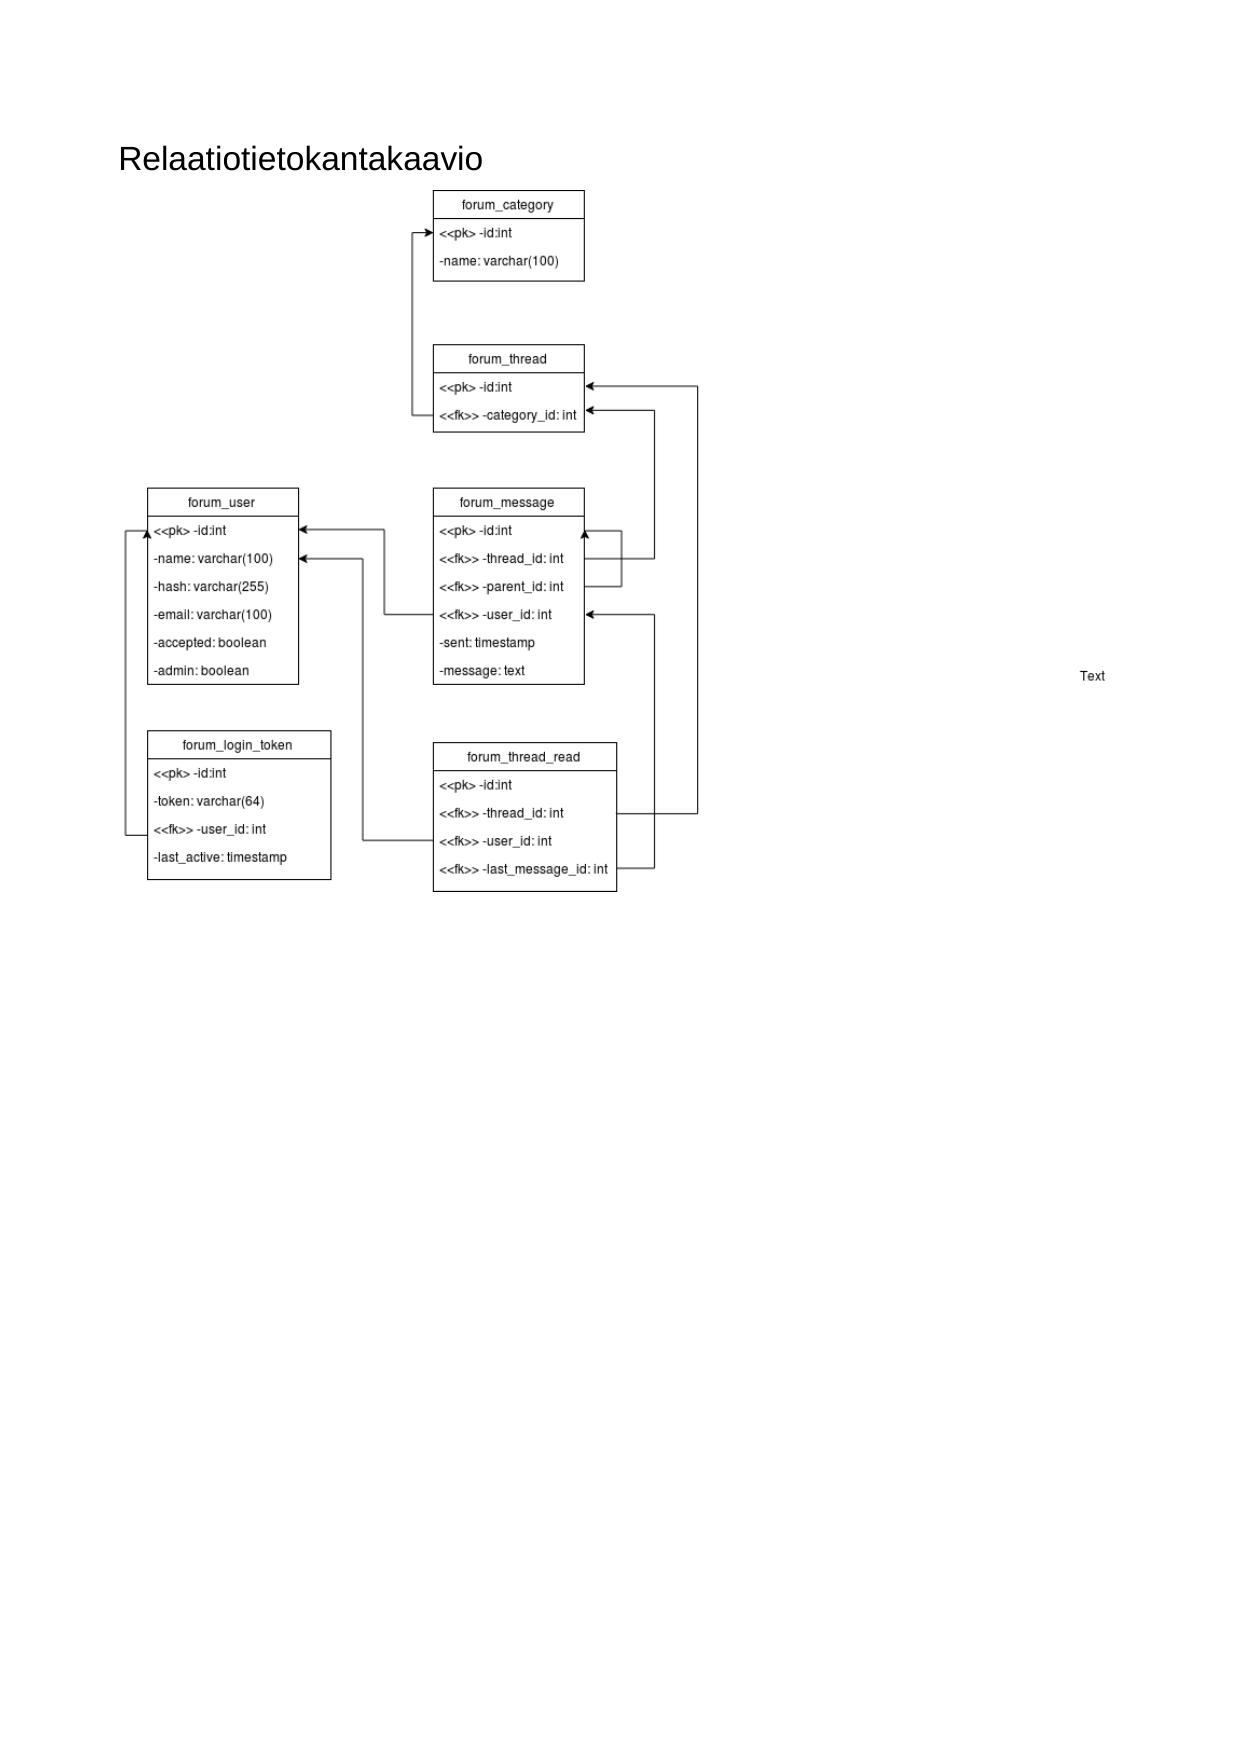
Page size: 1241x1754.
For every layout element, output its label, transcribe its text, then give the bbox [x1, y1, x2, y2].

subtitle Relaatiotietokantakaavio [118, 139, 1122, 178]
